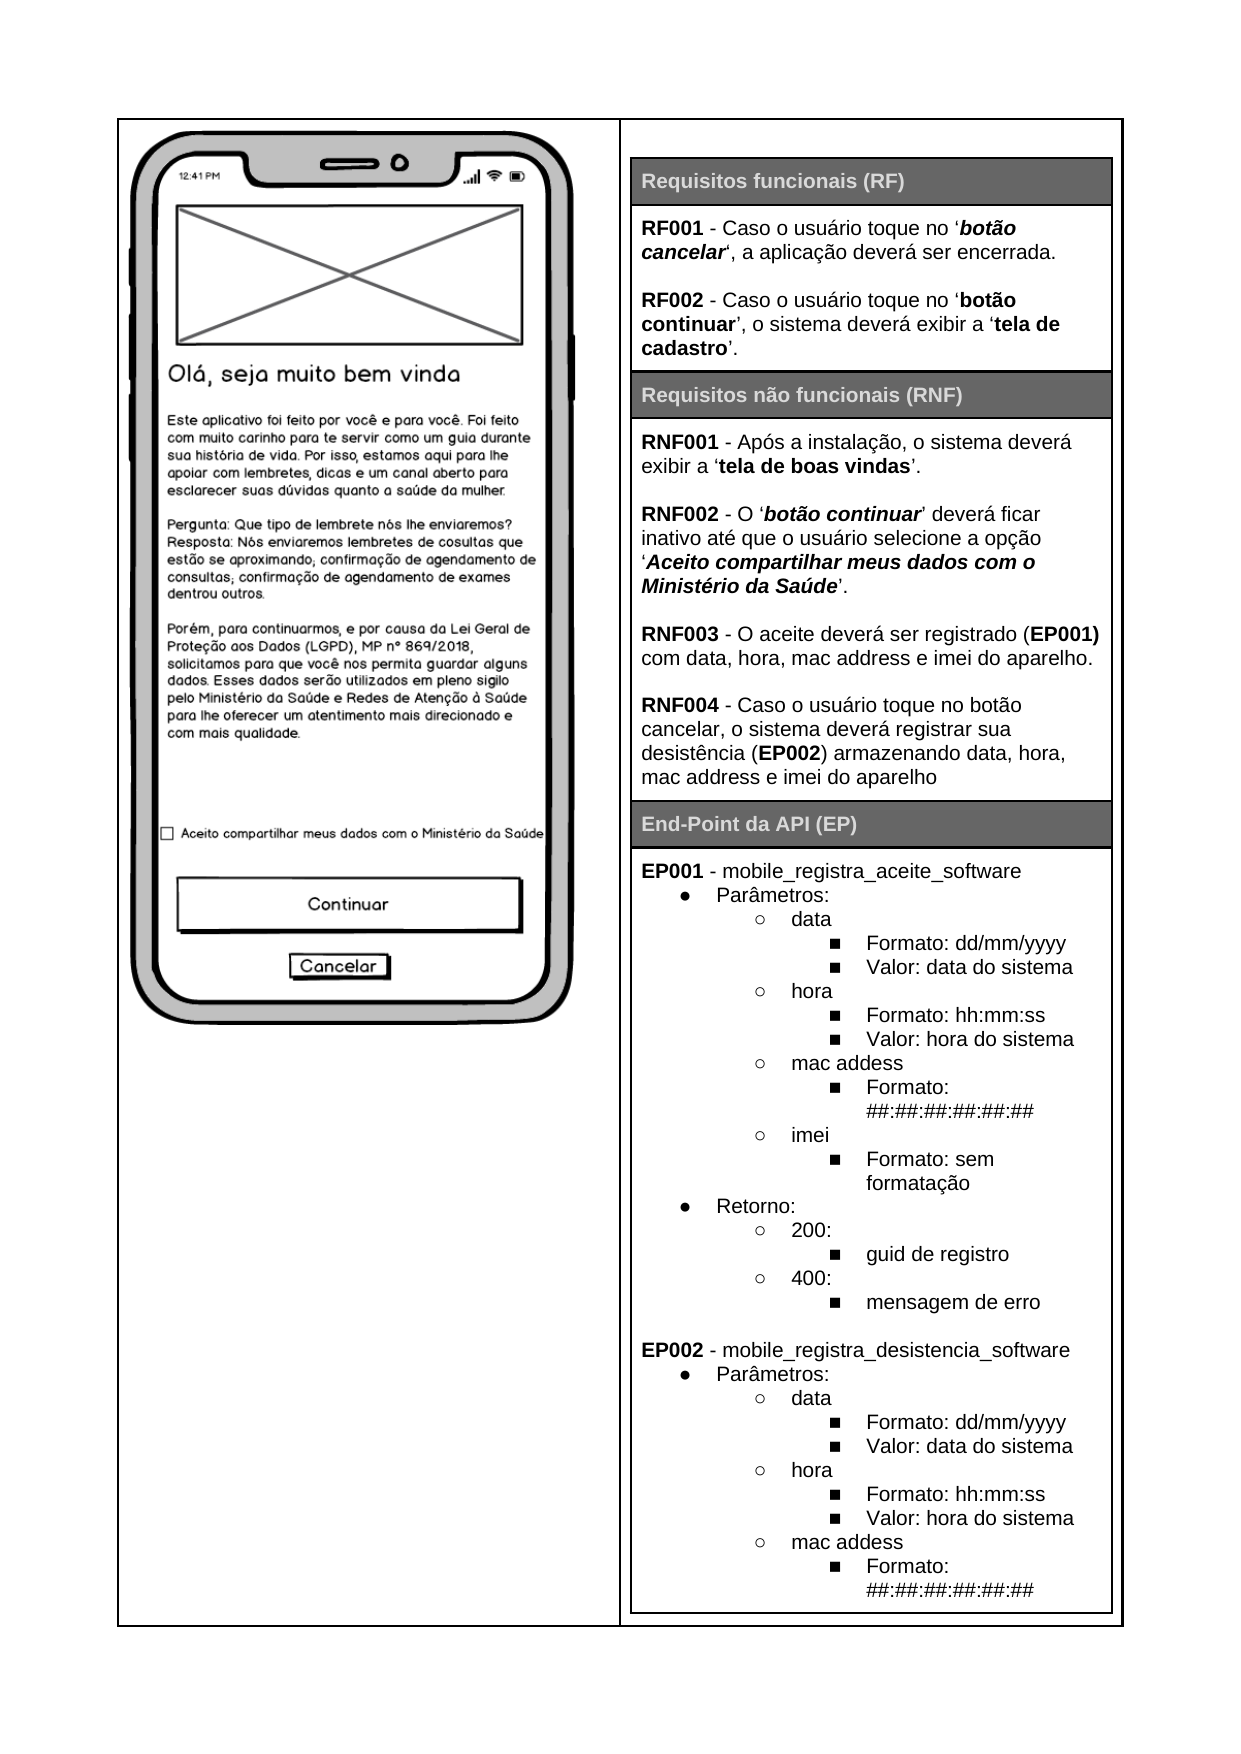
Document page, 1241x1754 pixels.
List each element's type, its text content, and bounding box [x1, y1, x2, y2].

table_cell EP001 - mobile_registra_aceite_software Parâmetros: data Formato: dd/mm/yyyy Valor: data do sistema hora Formato: hh:mm:ss Valor: hora do sistema mac addess Formato: ##:##:##:##:##:## imei Formato: sem formatação Retorno: 200: guid de registro 400: mensagem de erro EP002 - mobile_registra_desistencia_software Parâmetros: data Formato: dd/mm/yyyy Valor: data do sistema hora Formato: hh:mm:ss Valor: hora do sistema mac addess Formato: ##:##:##:##:##:## imei Formato: sem formatação Retorno: 200: guid de registro 400: mensagem de erro [632, 849, 1111, 1612]
table_cell Requisitos não funcionais (RNF) [632, 373, 1111, 417]
table_cell [621, 120, 1121, 1624]
table_header Requisitos funcionais (RF) [632, 159, 1111, 204]
table_cell End-Point da API (EP) [632, 802, 1111, 846]
table_cell RNF001 - Após a instalação, o sistema deverá exibir a ‘tela de boas vindas’. RNF002 - O ‘botão continuar’ deverá ficar inativo até que o usuário selecione a opção ‘Aceito compartilhar meus dados com o Ministério da Saúde’. RNF003 - O aceite deverá ser registrado (EP001) com data, hora, mac address e imei do aparelho. RNF004 - Caso o usuário toque no botão cancelar, o sistema deverá registrar sua desistência (EP002) armazenando data, hora, mac address e imei do aparelho [632, 419, 1111, 799]
picture [128, 130, 576, 1025]
table_cell RF001 - Caso o usuário toque no ‘botão cancelar‘, a aplicação deverá ser encerrada. RF002 - Caso o usuário toque no ‘botão continuar’, o sistema deverá exibir a ‘tela de cadastro’. [632, 206, 1111, 370]
table_cell [119, 120, 619, 1624]
